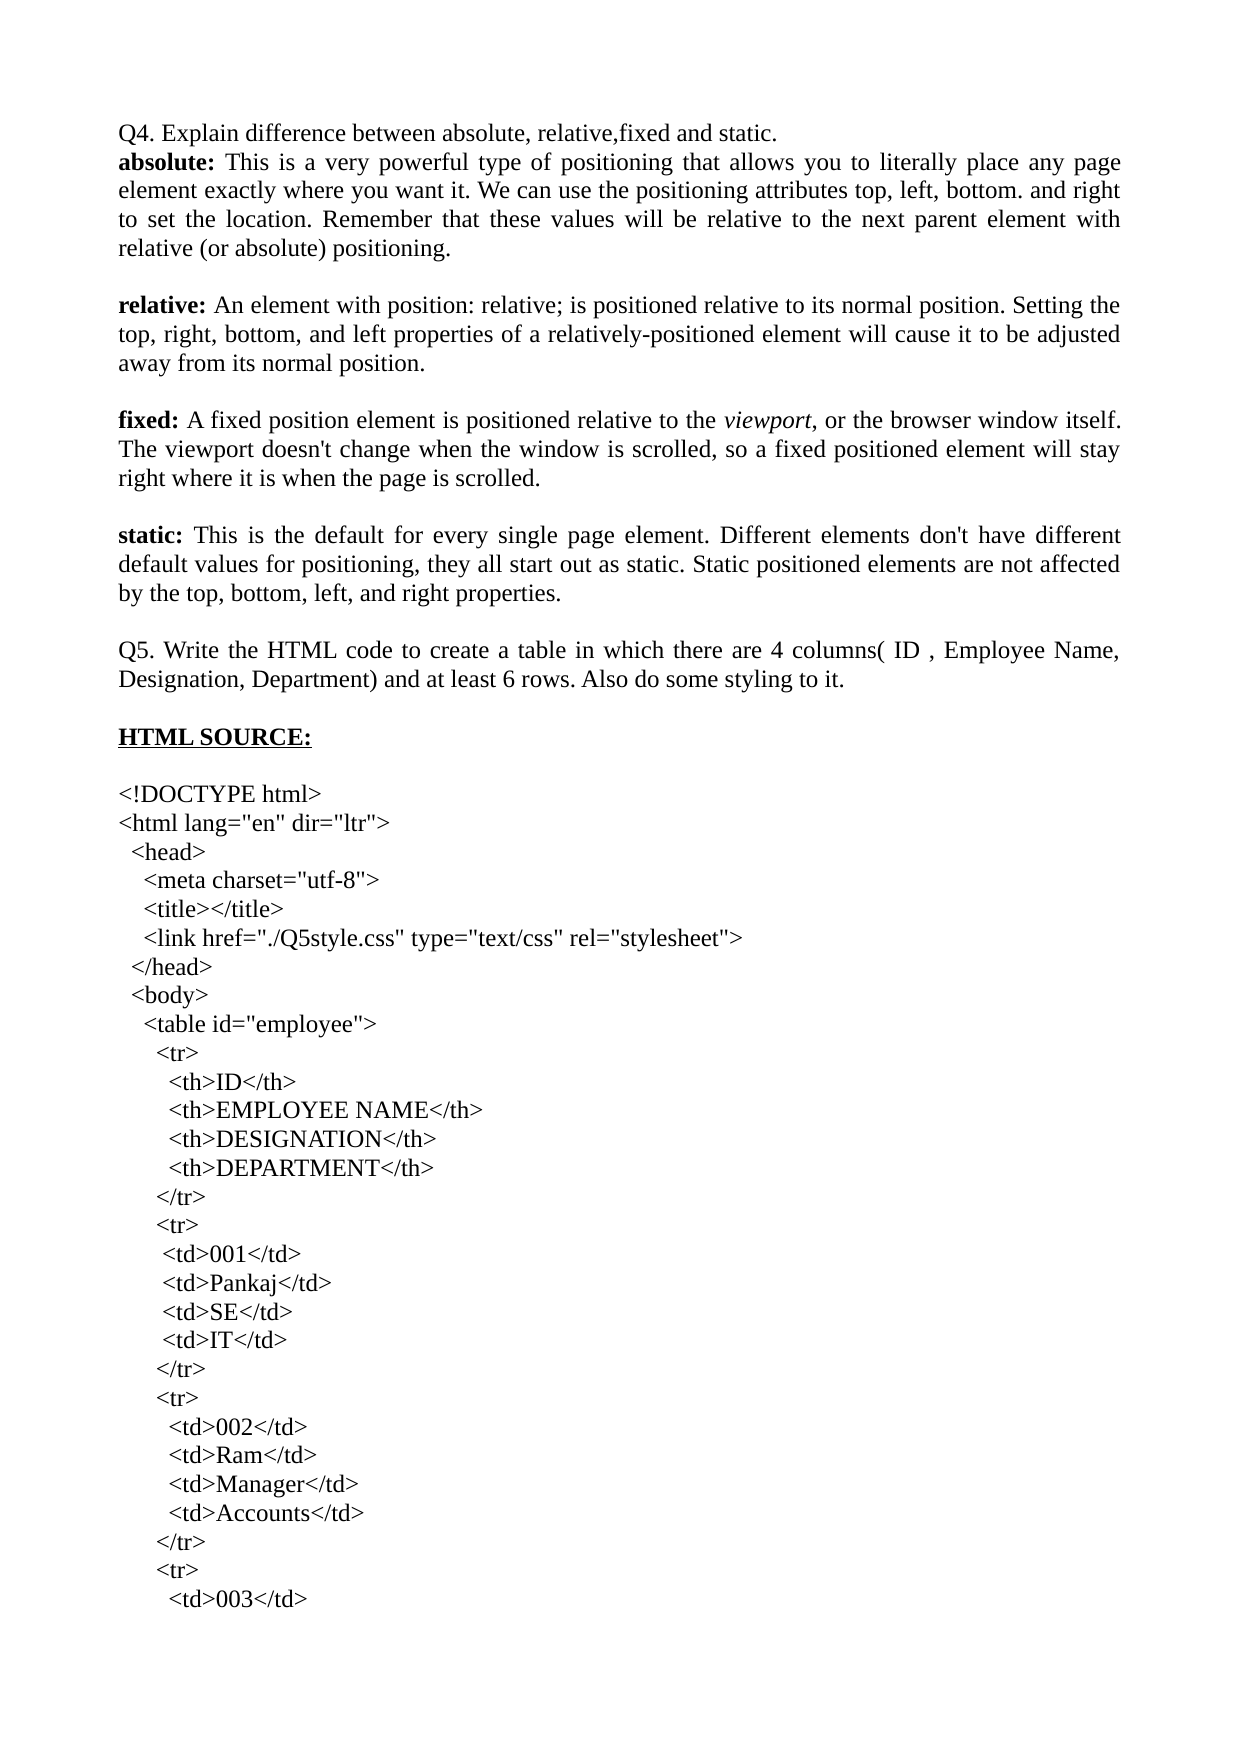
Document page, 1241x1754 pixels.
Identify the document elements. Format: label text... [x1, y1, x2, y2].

text <td>Manager</td> [118, 1469, 1122, 1498]
text <th>ID</th> [118, 1067, 1122, 1096]
text <th>DEPARTMENT</th> [118, 1153, 1122, 1182]
text </tr> [118, 1527, 1122, 1556]
text <th>EMPLOYEE NAME</th> [118, 1096, 1122, 1124]
text <tr> [118, 1556, 1122, 1584]
text <head> [118, 837, 1122, 866]
text <html lang="en" dir="ltr"> [118, 808, 1122, 837]
text Q4. Explain difference between absolute, relative,fixed and static. [118, 118, 1122, 147]
text <table id="employee"> [118, 1009, 1122, 1038]
text <td>001</td> [118, 1239, 1122, 1268]
text <td>002</td> [118, 1412, 1122, 1441]
text relative: An element with position: relative; is positioned relative to its normal position. Setting the top, right, bottom, and left properties of a relatively-positioned element will cause it to be adjusted away from its normal position. [118, 291, 1122, 377]
text <td>Ram</td> [118, 1441, 1122, 1469]
text fixed: A fixed position element is positioned relative to the viewport, or the browser window itself. The viewport doesn't change when the window is scrolled, so a fixed positioned element will stay right where it is when the page is scrolled. [118, 406, 1122, 492]
text <link href="./Q5style.css" type="text/css" rel="stylesheet"> [118, 923, 1122, 952]
text <!DOCTYPE html> [118, 779, 1122, 808]
text Q5. Write the HTML code to create a table in which there are 4 columns( ID , Employee Name, Designation, Department) and at least 6 rows. Also do some styling to it. [118, 636, 1122, 693]
text </tr> [118, 1354, 1122, 1383]
text <tr> [118, 1038, 1122, 1067]
text <td>IT</td> [118, 1326, 1122, 1354]
text static: This is the default for every single page element. Different elements don't have different default values for positioning, they all start out as static. Static positioned elements are not affected by the top, bottom, left, and right properties. [118, 521, 1122, 607]
text <body> [118, 981, 1122, 1009]
text <td>Accounts</td> [118, 1498, 1122, 1527]
text <meta charset="utf-8"> [118, 866, 1122, 894]
text <th>DESIGNATION</th> [118, 1124, 1122, 1153]
text HTML SOURCE: [118, 722, 1122, 751]
text </tr> [118, 1182, 1122, 1211]
text </head> [118, 952, 1122, 981]
text absolute: This is a very powerful type of positioning that allows you to literally place any page element exactly where you want it. We can use the positioning attributes top, left, bottom. and right to set the location. Remember that these values will be relative to the next parent element with relative (or absolute) positioning. [118, 147, 1122, 262]
text <td>Pankaj</td> [118, 1268, 1122, 1297]
text <title></title> [118, 894, 1122, 923]
text <td>003</td> [118, 1584, 1122, 1613]
text <tr> [118, 1211, 1122, 1239]
text <td>SE</td> [118, 1297, 1122, 1326]
text <tr> [118, 1383, 1122, 1412]
